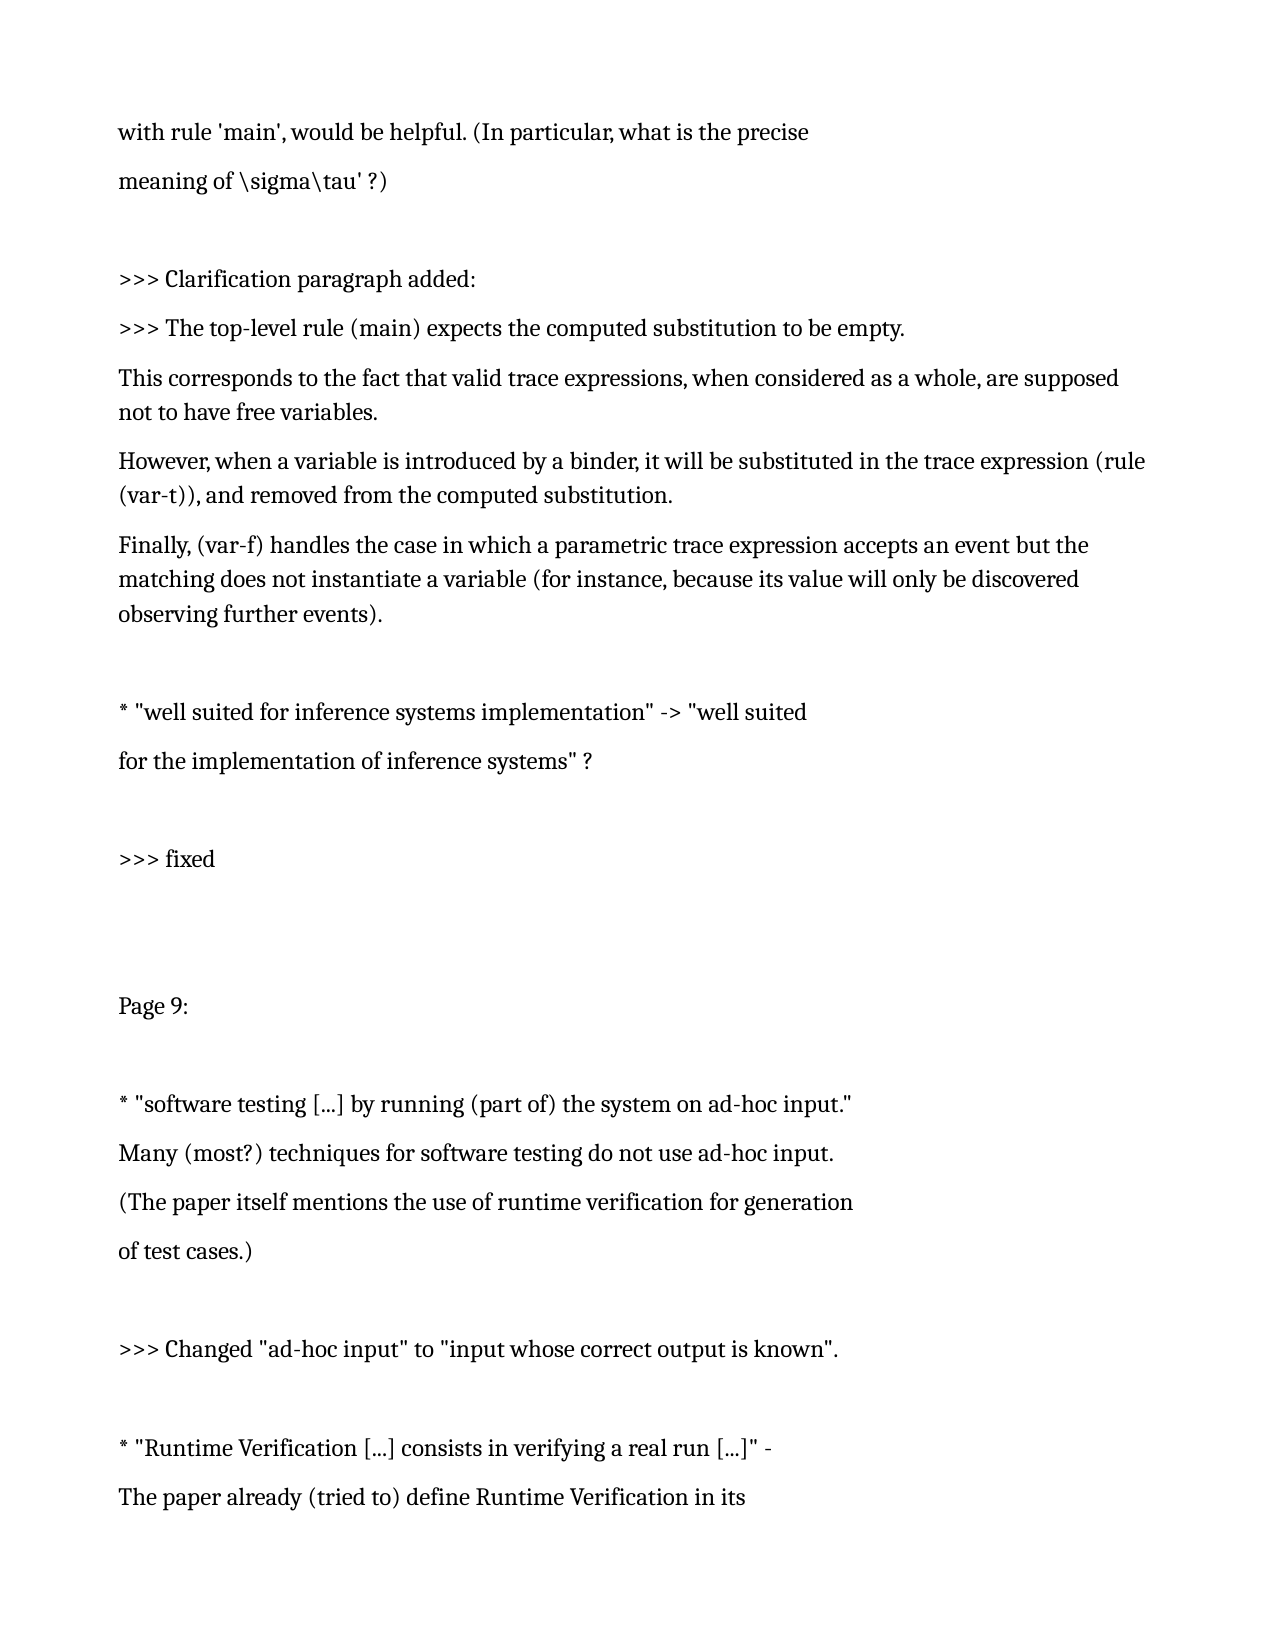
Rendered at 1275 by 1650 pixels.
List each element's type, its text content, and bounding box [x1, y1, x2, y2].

text The paper already (tried to) define Runtime Verification in its [118, 1483, 1157, 1511]
text Finally, (var-f) handles the case in which a parametric trace expression accepts an event but the matching does not instantiate a variable (for instance, because its value will only be discovered observing further events). [118, 531, 1157, 628]
text Many (most?) techniques for software testing do not use ad-hoc input. [118, 1139, 1157, 1168]
text >>> fixed [118, 845, 1157, 873]
text This corresponds to the fact that valid trace expressions, when considered as a whole, are supposed not to have free variables. [118, 363, 1157, 427]
text (The paper itself mentions the use of runtime verification for generation [118, 1188, 1157, 1217]
text * "software testing [...] by running (part of) the system on ad-hoc input." [118, 1090, 1157, 1119]
text >>> The top-level rule (main) expects the computed substitution to be empty. [118, 314, 1157, 343]
text * "Runtime Verification [...] consists in verifying a real run [...]" - [118, 1433, 1157, 1462]
text with rule 'main', would be helpful. (In particular, what is the precise [118, 118, 1157, 147]
text Page 9: [118, 992, 1157, 1021]
text for the implementation of inference systems" ? [118, 747, 1157, 775]
text However, when a variable is introduced by a binder, it will be substituted in the trace expression (rule (var-t)), and removed from the computed substitution. [118, 447, 1157, 510]
text meaning of \sigma\tau' ?) [118, 167, 1157, 196]
text >>> Changed "ad-hoc input" to "input whose correct output is known". [118, 1335, 1157, 1364]
text * "well suited for inference systems implementation" -> "well suited [118, 698, 1157, 726]
text >>> Clarification paragraph added: [118, 265, 1157, 294]
text of test cases.) [118, 1237, 1157, 1266]
